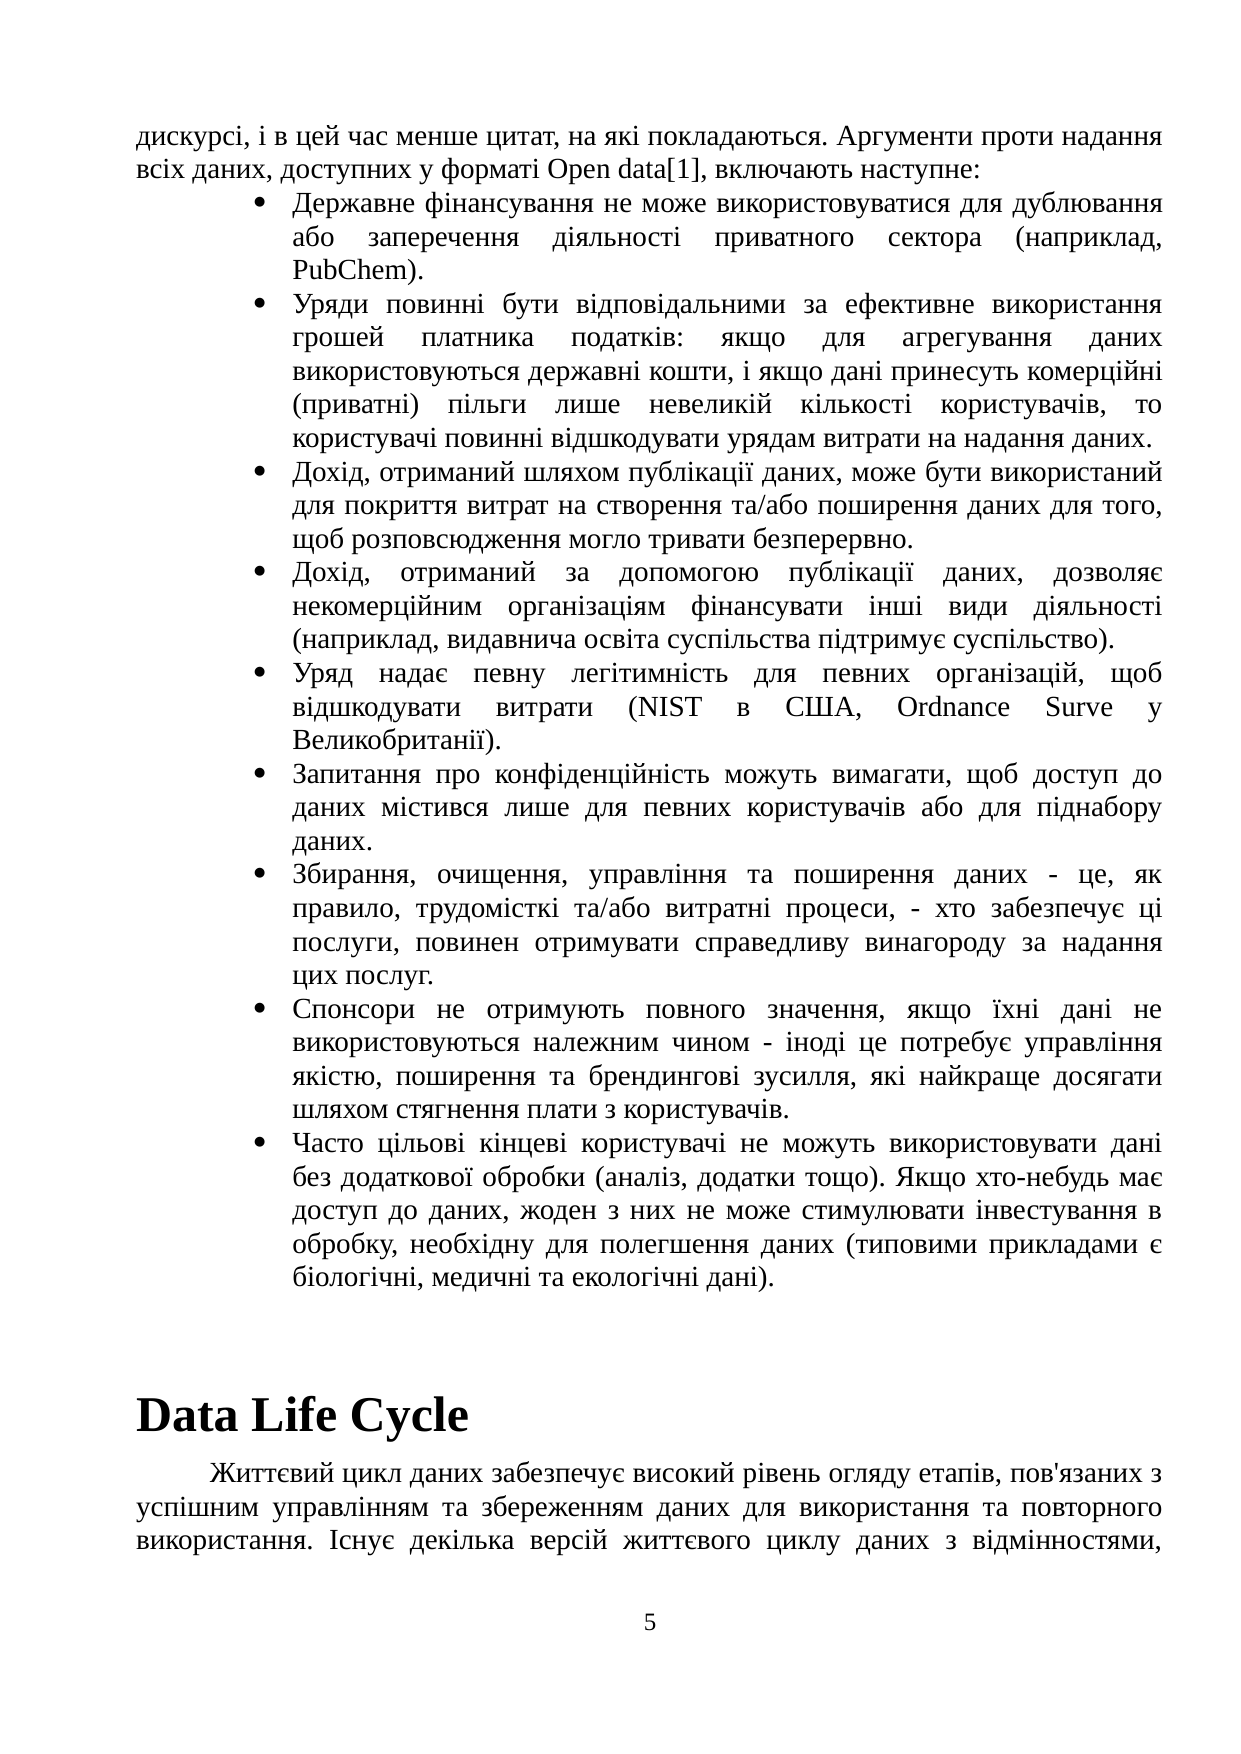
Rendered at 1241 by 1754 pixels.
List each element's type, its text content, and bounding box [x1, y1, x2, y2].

list Збирання, очищення, управління та поширення даних - це, як правило, трудомісткі та/або витратні процеси, - хто забезпечує ці послуги, повинен отримувати справедливу винагороду за надання цих послуг. [254, 857, 1163, 991]
list Уряд надає певну легітимність для певних організацій, щоб відшкодувати витрати (NIST в США, Ordnance Surve у Великобританії). [254, 655, 1163, 756]
text дискурсі, і в цей час менше цитат, на які покладаються. Аргументи проти надання всіх даних, доступних у форматі Open data[1], включають наступне: [136, 118, 1163, 185]
text Життєвий цикл даних забезпечує високий рівень огляду етапів, пов'язаних з успішним управлінням та збереженням даних для використання та повторного використання. Існує декілька версій життєвого циклу даних з відмінностями, [136, 1455, 1163, 1556]
list Часто цільові кінцеві користувачі не можуть використовувати дані без додаткової обробки (аналіз, додатки тощо). Якщо хто-небудь має доступ до даних, жоден з них не може стимулювати інвестування в обробку, необхідну для полегшення даних (типовими прикладами є біологічні, медичні та екологічні дані). [254, 1125, 1163, 1293]
list Уряди повинні бути відповідальними за ефективне використання грошей платника податків: якщо для агрегування даних використовуються державні кошти, і якщо дані принесуть комерційні (приватні) пільги лише невеликій кількості користувачів, то користувачі повинні відшкодувати урядам витрати на надання даних. [254, 286, 1163, 454]
list Дохід, отриманий шляхом публікації даних, може бути використаний для покриття витрат на створення та/або поширення даних для того, щоб розповсюдження могло тривати безперервно. [254, 454, 1163, 554]
list Дохід, отриманий за допомогою публікації даних, дозволяє некомерційним організаціям фінансувати інші види діяльності (наприклад, видавнича освіта суспільства підтримує суспільство). [254, 554, 1163, 655]
list Запитання про конфіденційність можуть вимагати, щоб доступ до даних містився лише для певних користувачів або для піднабору даних. [254, 756, 1163, 857]
list Державне фінансування не може використовуватися для дублювання або заперечення діяльності приватного сектора (наприклад, PubChem). [254, 185, 1163, 286]
list Спонсори не отримують повного значення, якщо їхні дані не використовуються належним чином - іноді це потребує управління якістю, поширення та брендингові зусилля, які найкраще досягати шляхом стягнення плати з користувачів. [254, 991, 1163, 1125]
subtitle Data Life Cycle [136, 1385, 1163, 1443]
